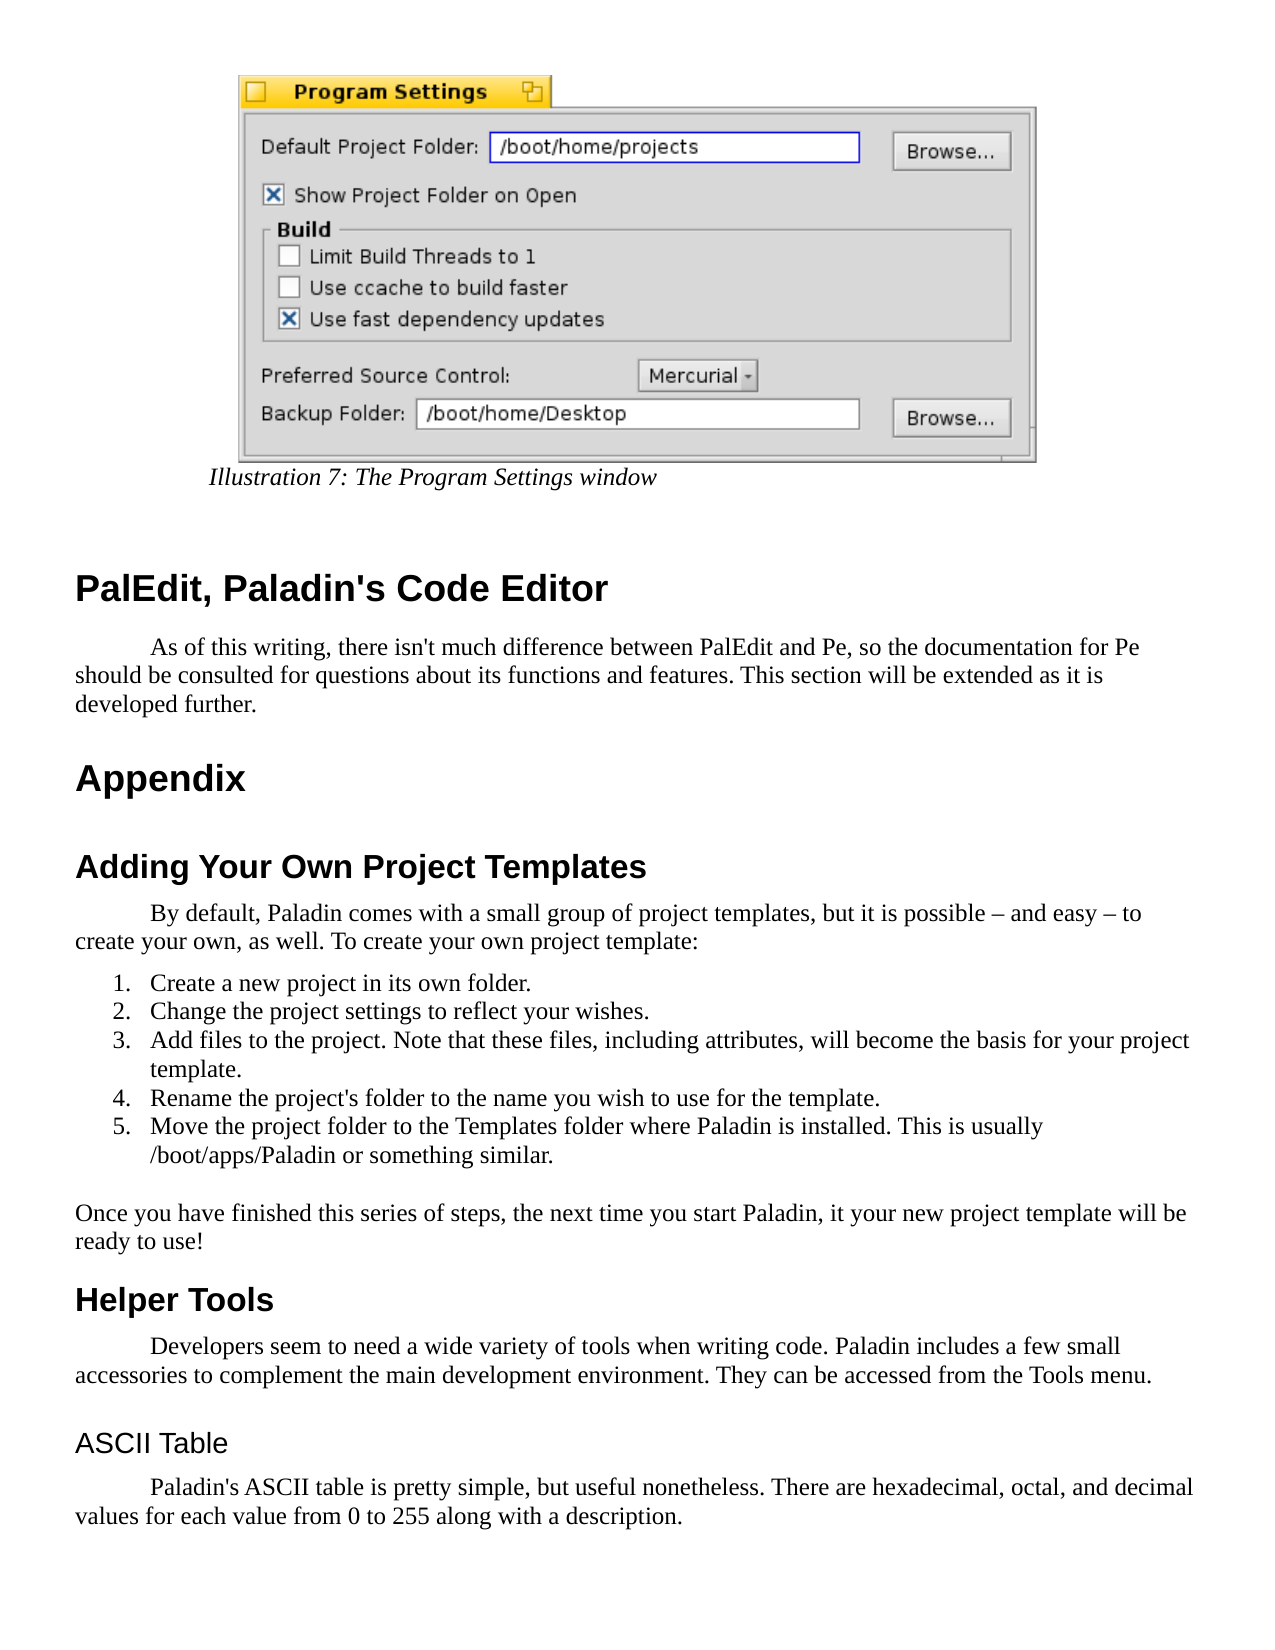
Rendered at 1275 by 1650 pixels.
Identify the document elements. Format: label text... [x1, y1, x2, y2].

text Illustration 7: The Program Settings window [209, 87, 1066, 491]
list Add files to the project. Note that these files, including attributes, will become the basis for your project template. [112, 1025, 1200, 1083]
text Once you have finished this series of steps, the next time you start Paladin, it your new project template will be ready to use! [75, 1198, 1200, 1255]
text By default, Paladin comes with a small group of project templates, but it is possible – and easy – to create your own, as well. To create your own project template: [75, 898, 1200, 955]
list Create a new project in its own folder. [112, 968, 1200, 996]
list Change the project settings to reflect your wishes. [112, 996, 1200, 1025]
subtitle Helper Tools [75, 1280, 1200, 1319]
subtitle Adding Your Own Project Templates [75, 847, 1200, 885]
subtitle ASCII Table [75, 1426, 1200, 1460]
text As of this writing, there isn't much difference between PalEdit and Pe, so the documentation for Pe should be consulted for questions about its functions and features. This section will be extended as it is developed further. [75, 632, 1200, 718]
picture [238, 75, 1037, 463]
text Developers seem to need a wide variety of tools when writing code. Paladin includes a few small accessories to complement the main development environment. They can be accessed from the Tools menu. [75, 1331, 1200, 1389]
list Move the project folder to the Templates folder where Paladin is installed. This is usually /boot/apps/Paladin or something similar. [112, 1111, 1200, 1169]
text Paladin's ASCII table is pretty simple, but useful nonetheless. There are hexadecimal, octal, and decimal values for each value from 0 to 255 along with a description. [75, 1472, 1200, 1530]
list Rename the project's folder to the name you wish to use for the template. [112, 1083, 1200, 1111]
subtitle PalEdit, Paladin's Code Editor [75, 75, 1200, 609]
subtitle Appendix [75, 756, 1200, 799]
